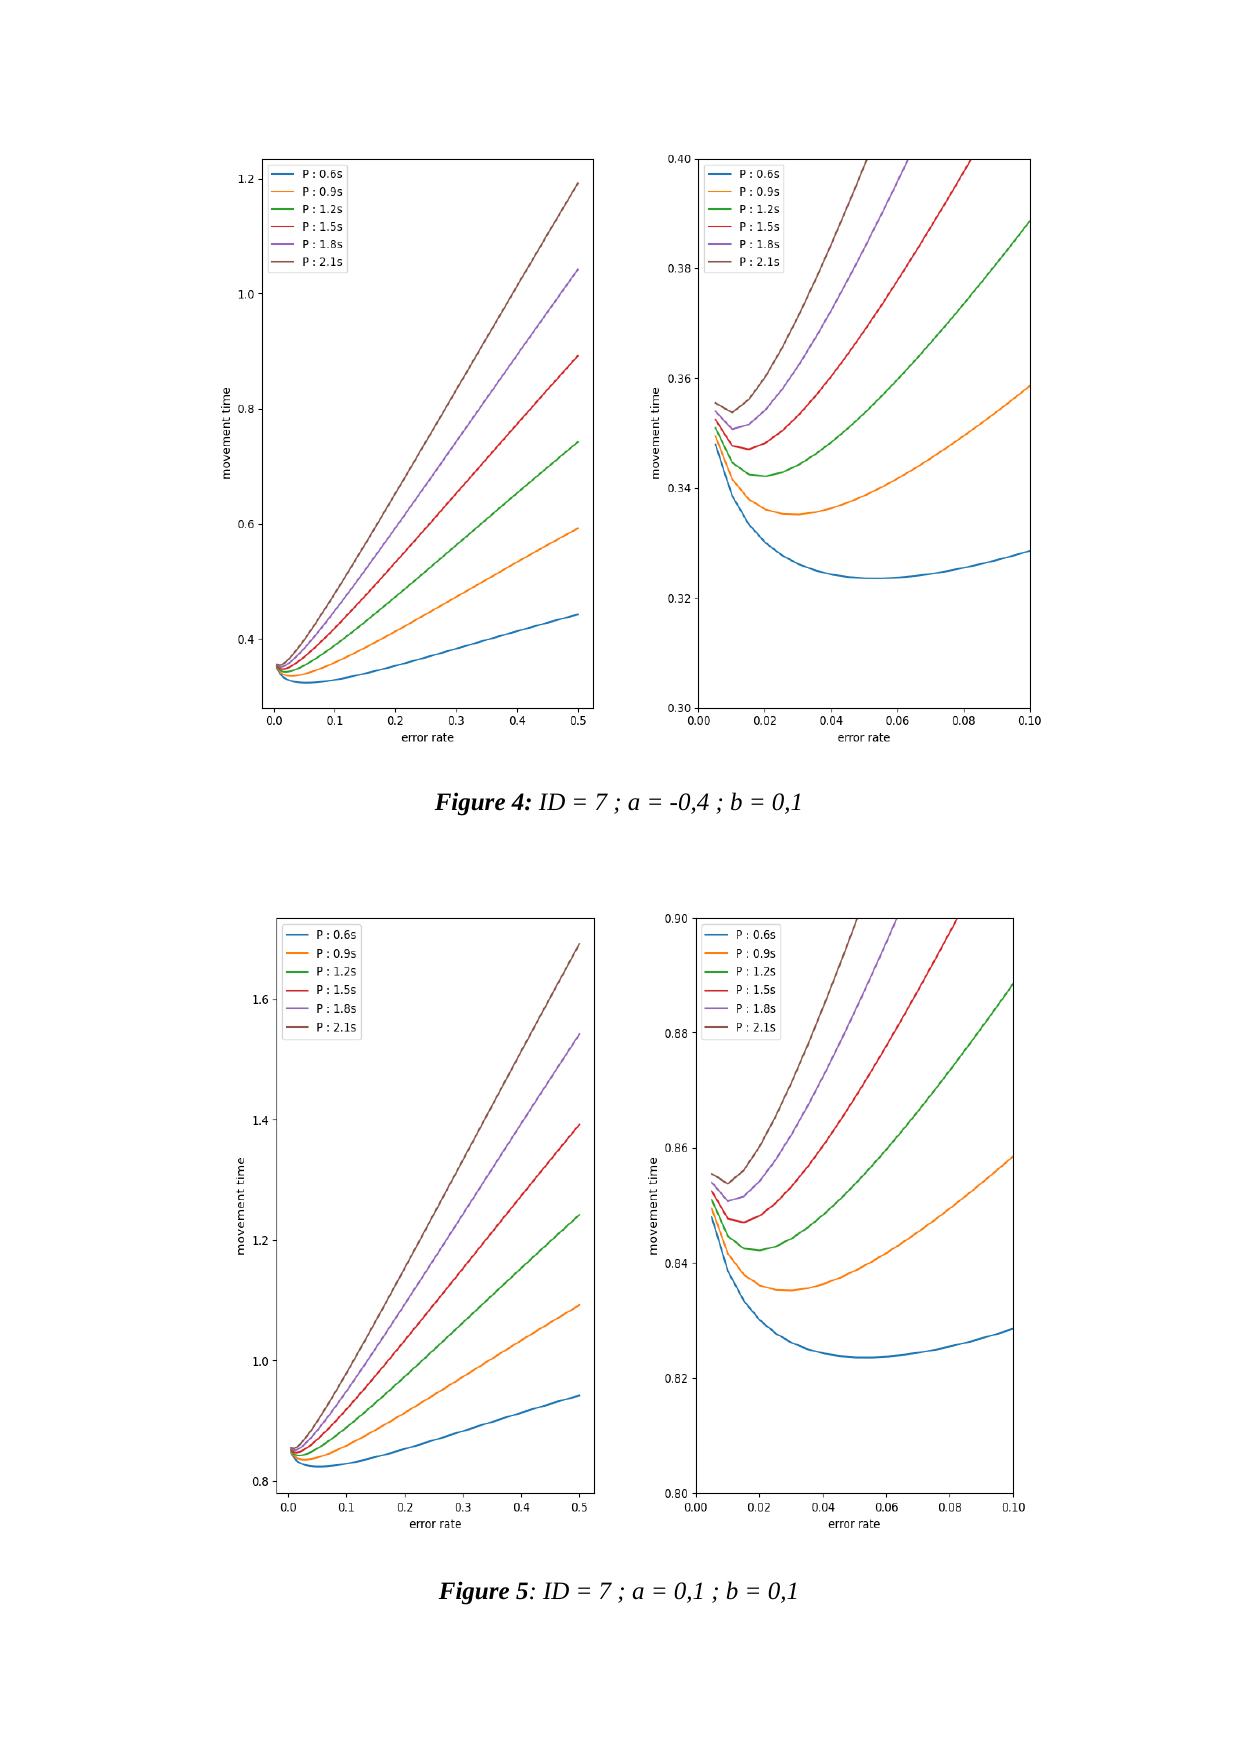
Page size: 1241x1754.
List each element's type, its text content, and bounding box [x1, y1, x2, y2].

text Figure 5: ID = 7 ; a = 0,1 ; b = 0,1 [195, 1576, 1045, 1604]
picture [186, 888, 1054, 1576]
text Figure 4: ID = 7 ; a = -0,4 ; b = 0,1 [118, 131, 1122, 816]
picture [168, 130, 1072, 787]
